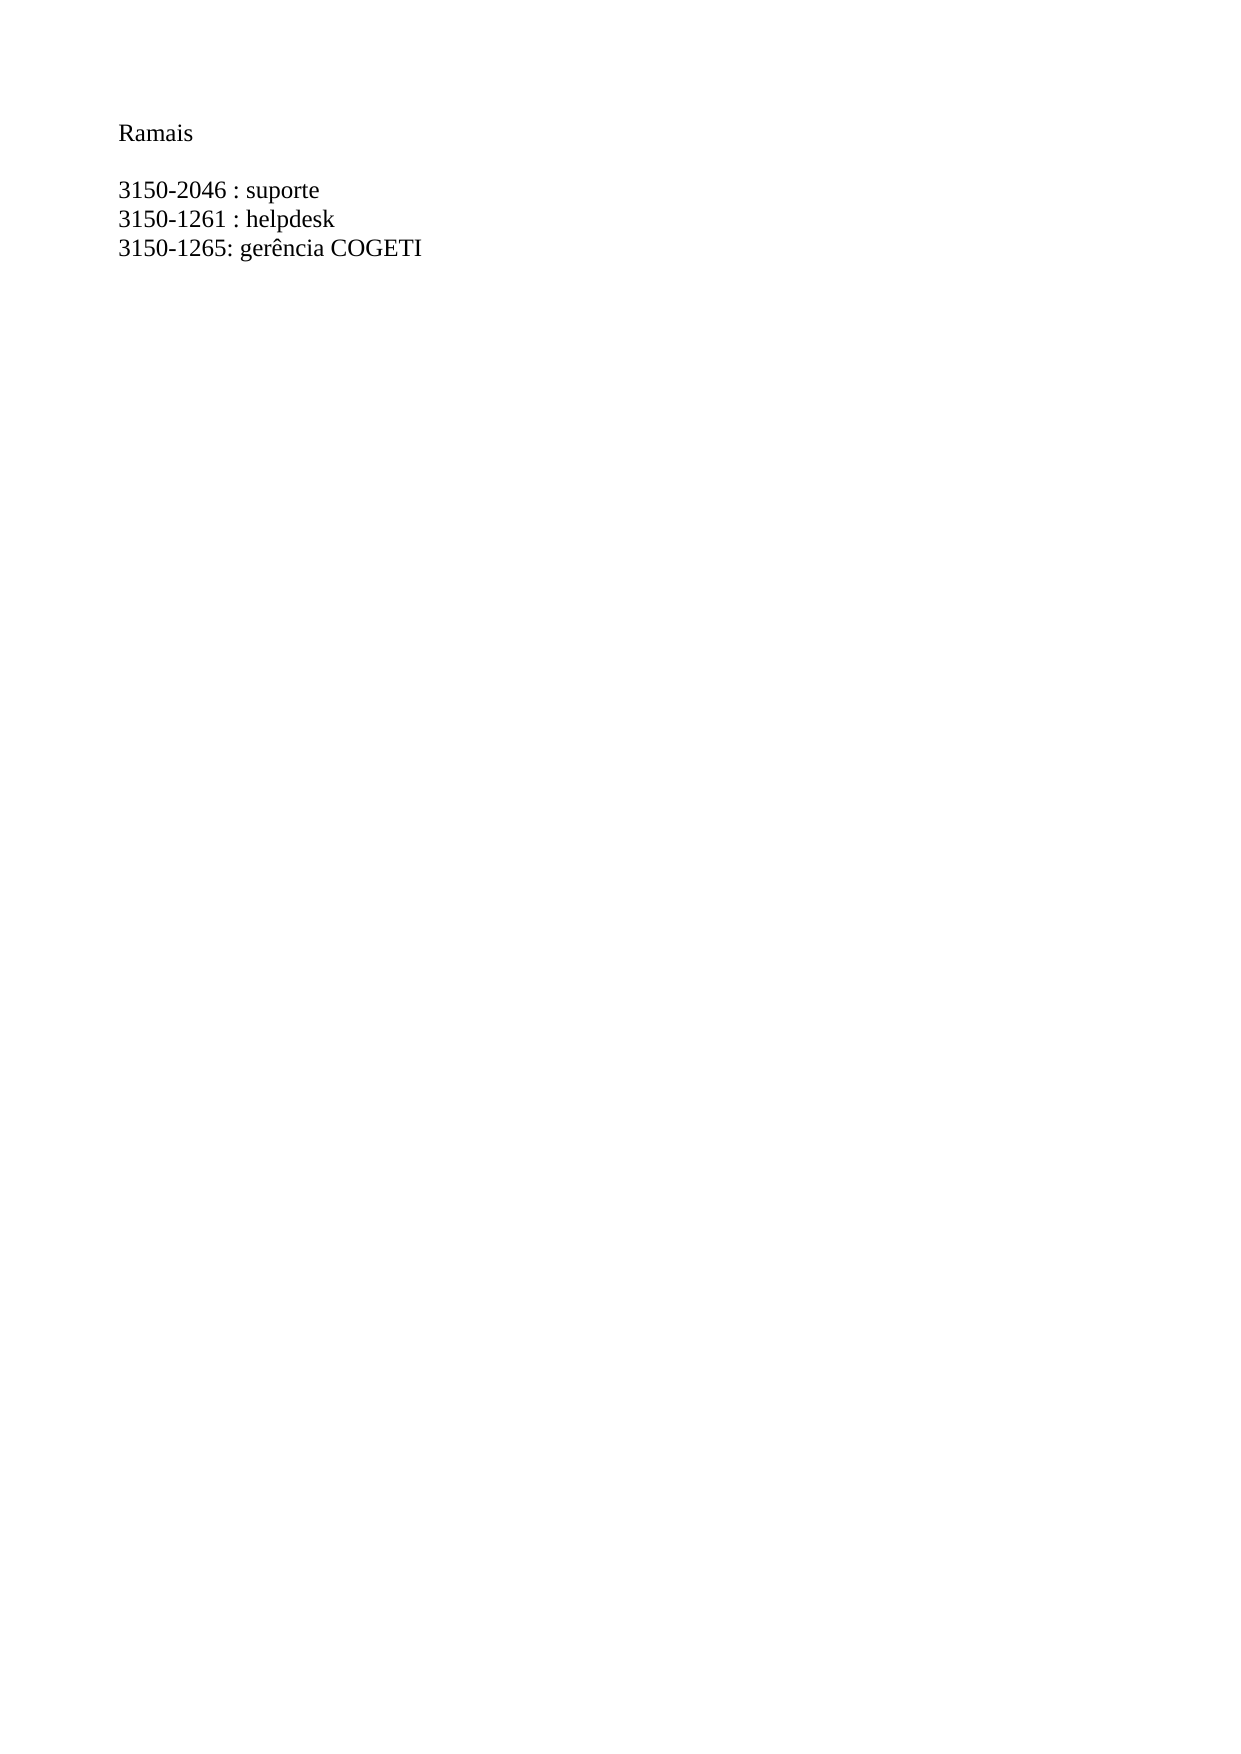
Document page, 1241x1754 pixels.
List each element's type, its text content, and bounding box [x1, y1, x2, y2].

text 3150-1261 : helpdesk [118, 204, 1122, 233]
text Ramais [118, 118, 1122, 147]
text 3150-1265: gerência COGETI [118, 233, 1122, 262]
text 3150-2046 : suporte [118, 176, 1122, 204]
